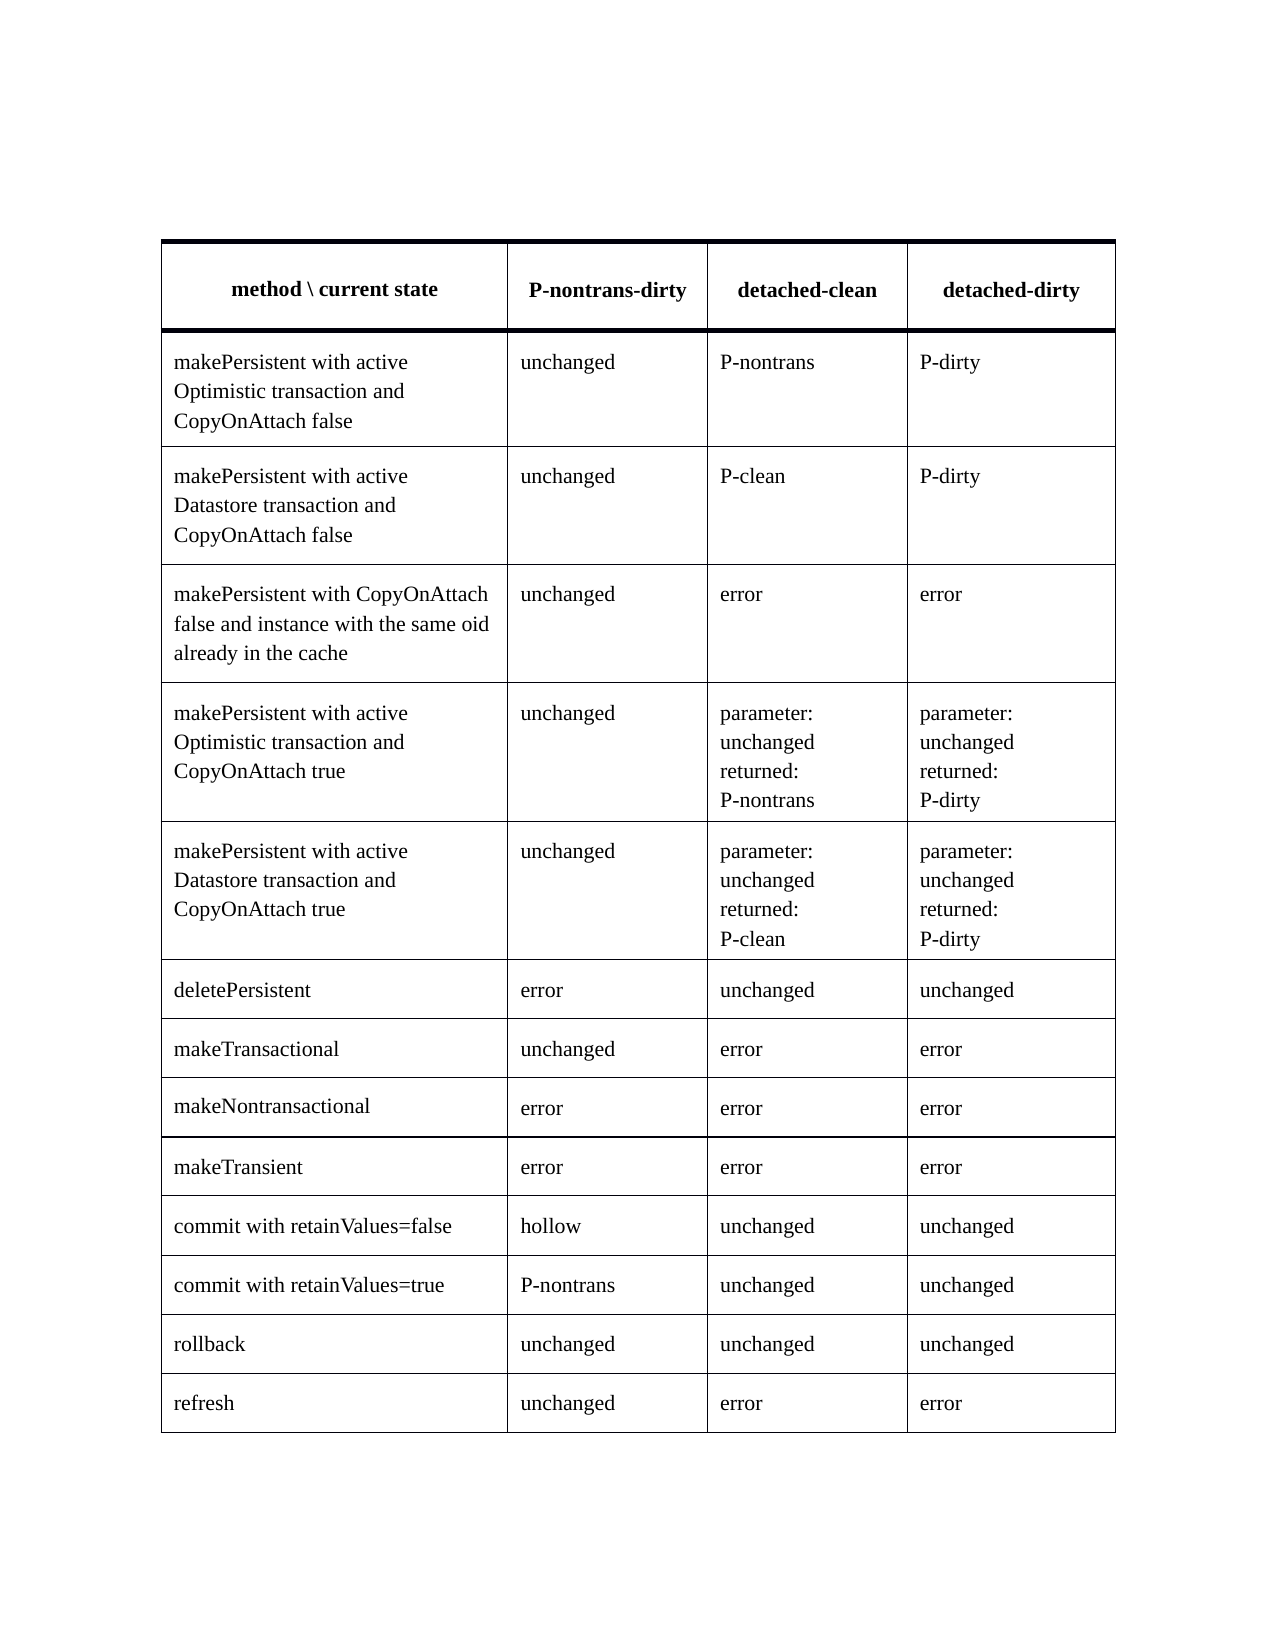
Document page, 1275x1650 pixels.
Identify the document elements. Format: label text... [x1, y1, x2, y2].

table_cell parameter: unchanged returned: P-clean [708, 822, 907, 959]
table_cell unchanged [508, 1019, 707, 1077]
table_cell error [908, 1019, 1115, 1077]
table_cell makePersistent with active Optimistic transaction and CopyOnAttach false [162, 333, 507, 446]
table_cell unchanged [908, 1256, 1115, 1313]
table_cell refresh [162, 1374, 507, 1432]
table_cell unchanged [908, 960, 1115, 1018]
table_cell makePersistent with active Datastore transaction and CopyOnAttach true [162, 822, 507, 959]
table_cell parameter: unchanged returned: P-dirty [908, 822, 1115, 959]
table_cell error [708, 1138, 907, 1195]
table_cell P-dirty [908, 333, 1115, 446]
table_cell unchanged [508, 447, 707, 564]
table_cell commit with retainValues=true [162, 1256, 507, 1313]
table_cell unchanged [508, 333, 707, 446]
table_cell error [908, 1138, 1115, 1195]
table_cell makePersistent with active Optimistic transaction and CopyOnAttach true [162, 683, 507, 821]
table_header detached-dirty [908, 244, 1115, 328]
table_cell unchanged [708, 1315, 907, 1373]
table_cell unchanged [508, 565, 707, 682]
table_cell commit with retainValues=false [162, 1196, 507, 1254]
table_cell error [508, 1138, 707, 1195]
table_cell unchanged [908, 1196, 1115, 1254]
table_cell unchanged [508, 822, 707, 959]
table_cell parameter: unchanged returned: P-nontrans [708, 683, 907, 821]
table_cell error [908, 1078, 1115, 1136]
table_header P-nontrans-dirty [508, 244, 707, 328]
table_cell error [908, 565, 1115, 682]
table_cell parameter: unchanged returned: P-dirty [908, 683, 1115, 821]
table_cell unchanged [508, 683, 707, 821]
table_cell deletePersistent [162, 960, 507, 1018]
table_cell makePersistent with active Datastore transaction and CopyOnAttach false [162, 447, 507, 564]
table_cell error [708, 1019, 907, 1077]
table_cell P-nontrans [508, 1256, 707, 1313]
table_cell error [708, 1078, 907, 1136]
table_cell P-dirty [908, 447, 1115, 564]
table_cell hollow [508, 1196, 707, 1254]
table_cell P-nontrans [708, 333, 907, 446]
table_cell error [908, 1374, 1115, 1432]
table_cell P-clean [708, 447, 907, 564]
table_cell error [508, 960, 707, 1018]
table_cell makeNontransactional [162, 1078, 507, 1136]
table_header detached-clean [708, 244, 907, 328]
table_header method \ current state [162, 244, 507, 328]
table_cell error [708, 565, 907, 682]
table_cell error [508, 1078, 707, 1136]
table_cell makePersistent with CopyOnAttach false and instance with the same oid already in the cache [162, 565, 507, 682]
table_cell unchanged [708, 1256, 907, 1313]
table_cell error [708, 1374, 907, 1432]
table_cell unchanged [508, 1315, 707, 1373]
table_cell unchanged [708, 1196, 907, 1254]
table_cell makeTransactional [162, 1019, 507, 1077]
table_cell rollback [162, 1315, 507, 1373]
table_cell makeTransient [162, 1138, 507, 1195]
table_cell unchanged [508, 1374, 707, 1432]
table_cell unchanged [708, 960, 907, 1018]
table_cell unchanged [908, 1315, 1115, 1373]
